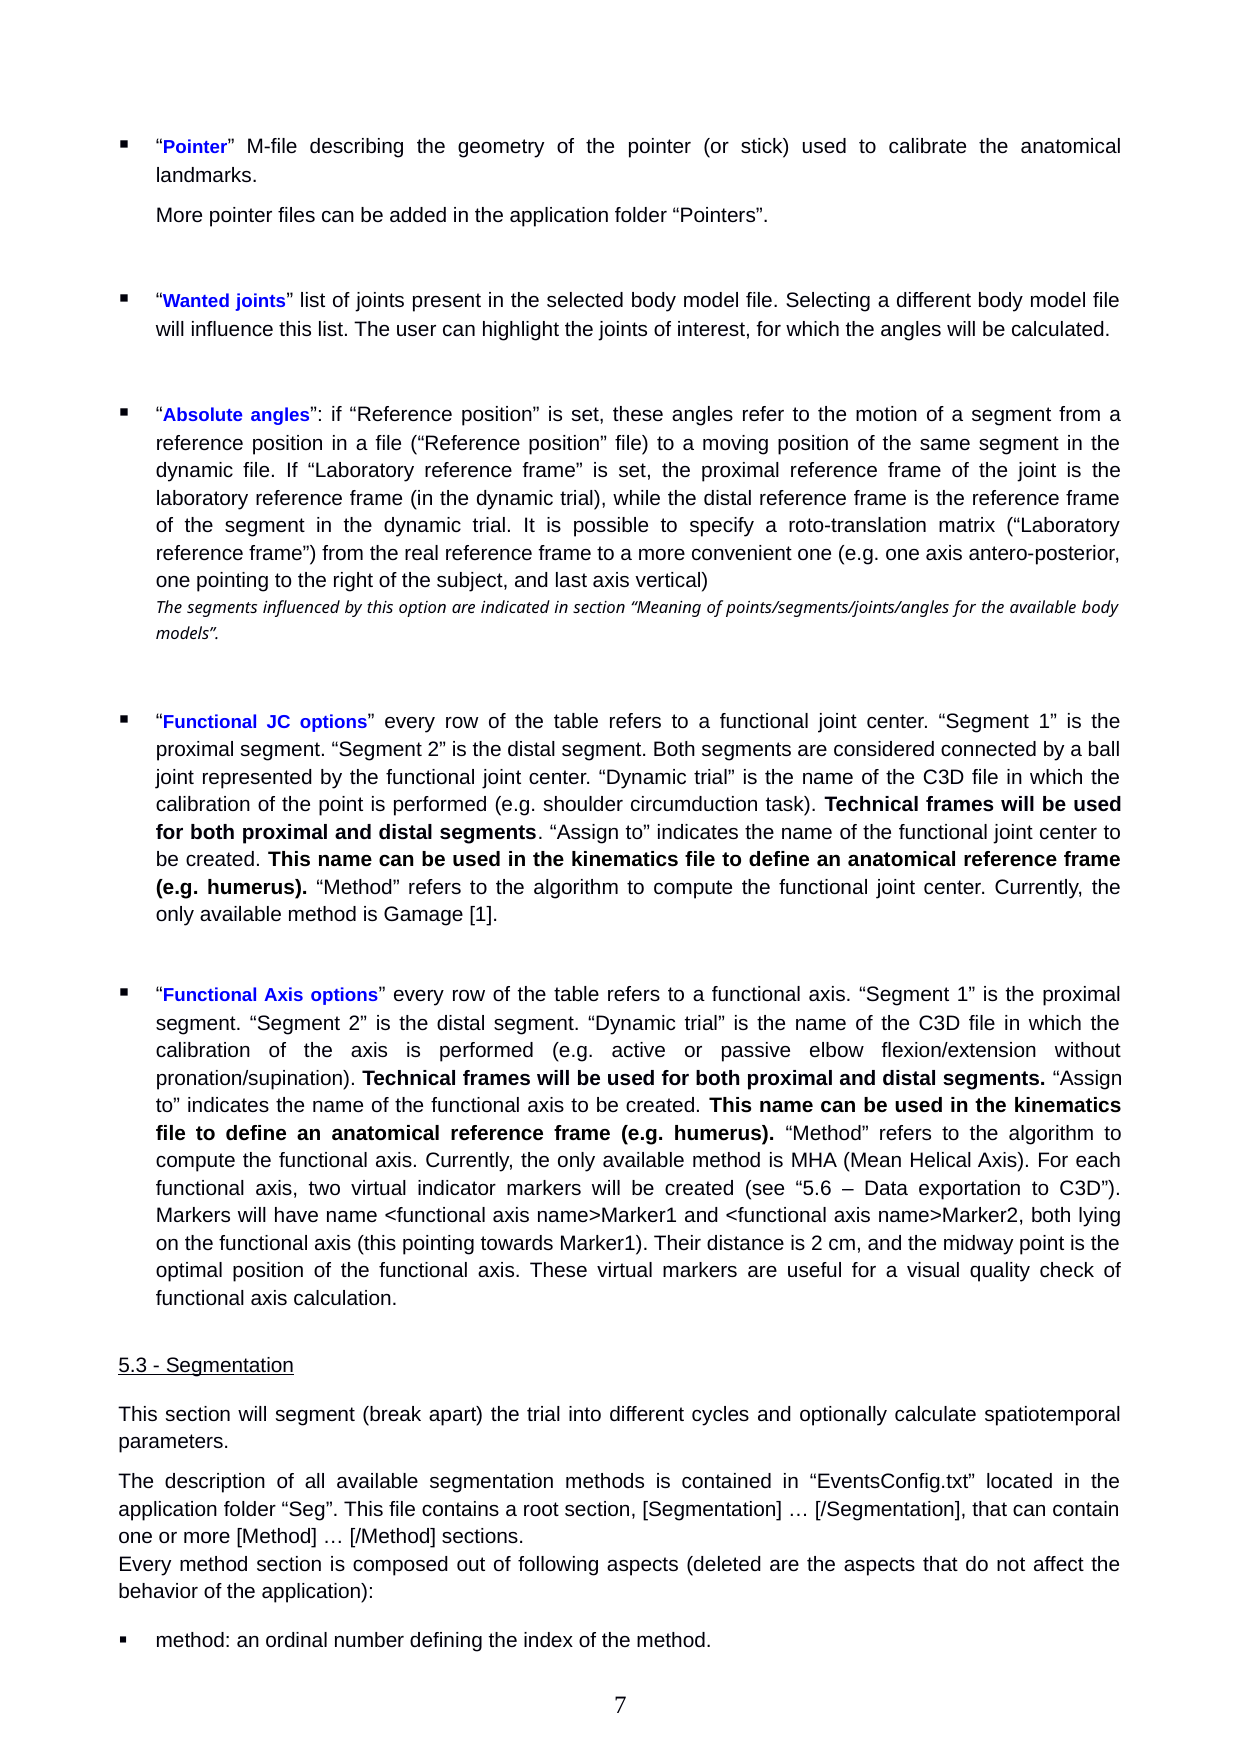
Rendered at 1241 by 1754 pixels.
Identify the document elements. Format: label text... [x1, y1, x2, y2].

text Every method section is composed out of following aspects (deleted are the aspects that do not affect the behavior of the application): [118, 1552, 1122, 1603]
list “Pointer” M-file describing the geometry of the pointer (or stick) used to calibrate the anatomical landmarks. [118, 134, 1122, 187]
list “Absolute angles”: if “Reference position” is set, these angles refer to the motion of a segment from a reference position in a file (“Reference position” file) to a moving position of the same segment in the dynamic file. If “Laboratory reference frame” is set, the proximal reference frame of the joint is the laboratory reference frame (in the dynamic trial), while the distal reference frame is the reference frame of the segment in the dynamic trial. It is possible to specify a roto-translation matrix (“Laboratory reference frame”) from the real reference frame to a more convenient one (e.g. one axis antero-posterior, one pointing to the right of the subject, and last axis vertical) [118, 402, 1122, 592]
text This section will segment (break apart) the trial into different cycles and optionally calculate spatiotemporal parameters. [118, 1402, 1122, 1453]
list “Functional JC options” every row of the table refers to a functional joint center. “Segment 1” is the proximal segment. “Segment 2” is the distal segment. Both segments are considered connected by a ball joint represented by the functional joint center. “Dynamic trial” is the name of the C3D file in which the calibration of the point is performed (e.g. shoulder circumduction task). Technical frames will be used for both proximal and distal segments. “Assign to” indicates the name of the functional joint center to be created. This name can be used in the kinematics file to define an anatomical reference frame (e.g. humerus). “Method” refers to the algorithm to compute the functional joint center. Currently, the only available method is Gamage [1]. [118, 709, 1122, 926]
list method: an ordinal number defining the index of the method. [118, 1627, 1122, 1652]
text The segments influenced by this option are indicated in section “Meaning of points/segments/joints/angles for the available body models”. [156, 596, 1122, 644]
list “Functional Axis options” every row of the table refers to a functional axis. “Segment 1” is the proximal segment. “Segment 2” is the distal segment. “Dynamic trial” is the name of the C3D file in which the calibration of the axis is performed (e.g. active or passive elbow flexion/extension without pronation/supination). Technical frames will be used for both proximal and distal segments. “Assign to” indicates the name of the functional axis to be created. This name can be used in the kinematics file to define an anatomical reference frame (e.g. humerus). “Method” refers to the algorithm to compute the functional axis. Currently, the only available method is MHA (Mean Helical Axis). For each functional axis, two virtual indicator markers will be created (see “5.6 – Data exportation to C3D”). Markers will have name <functional axis name>Marker1 and <functional axis name>Marker2, both lying on the functional axis (this pointing towards Marker1). Their distance is 2 cm, and the midway point is the optimal position of the functional axis. These virtual markers are useful for a visual quality check of functional axis calculation. [118, 982, 1122, 1310]
text The description of all available segmentation methods is contained in “EventsConfig.txt” located in the application folder “Seg”. This file contains a root section, [Segmentation] … [/Segmentation], that can contain one or more [Method] … [/Method] sections. [118, 1469, 1122, 1548]
text 5.3 - Segmentation [118, 1353, 1122, 1377]
list “Wanted joints” list of joints present in the selected body model file. Selecting a different body model file will influence this list. The user can highlight the joints of interest, for which the angles will be calculated. [118, 288, 1122, 341]
list More pointer files can be added in the application folder “Pointers”. [156, 203, 1122, 227]
